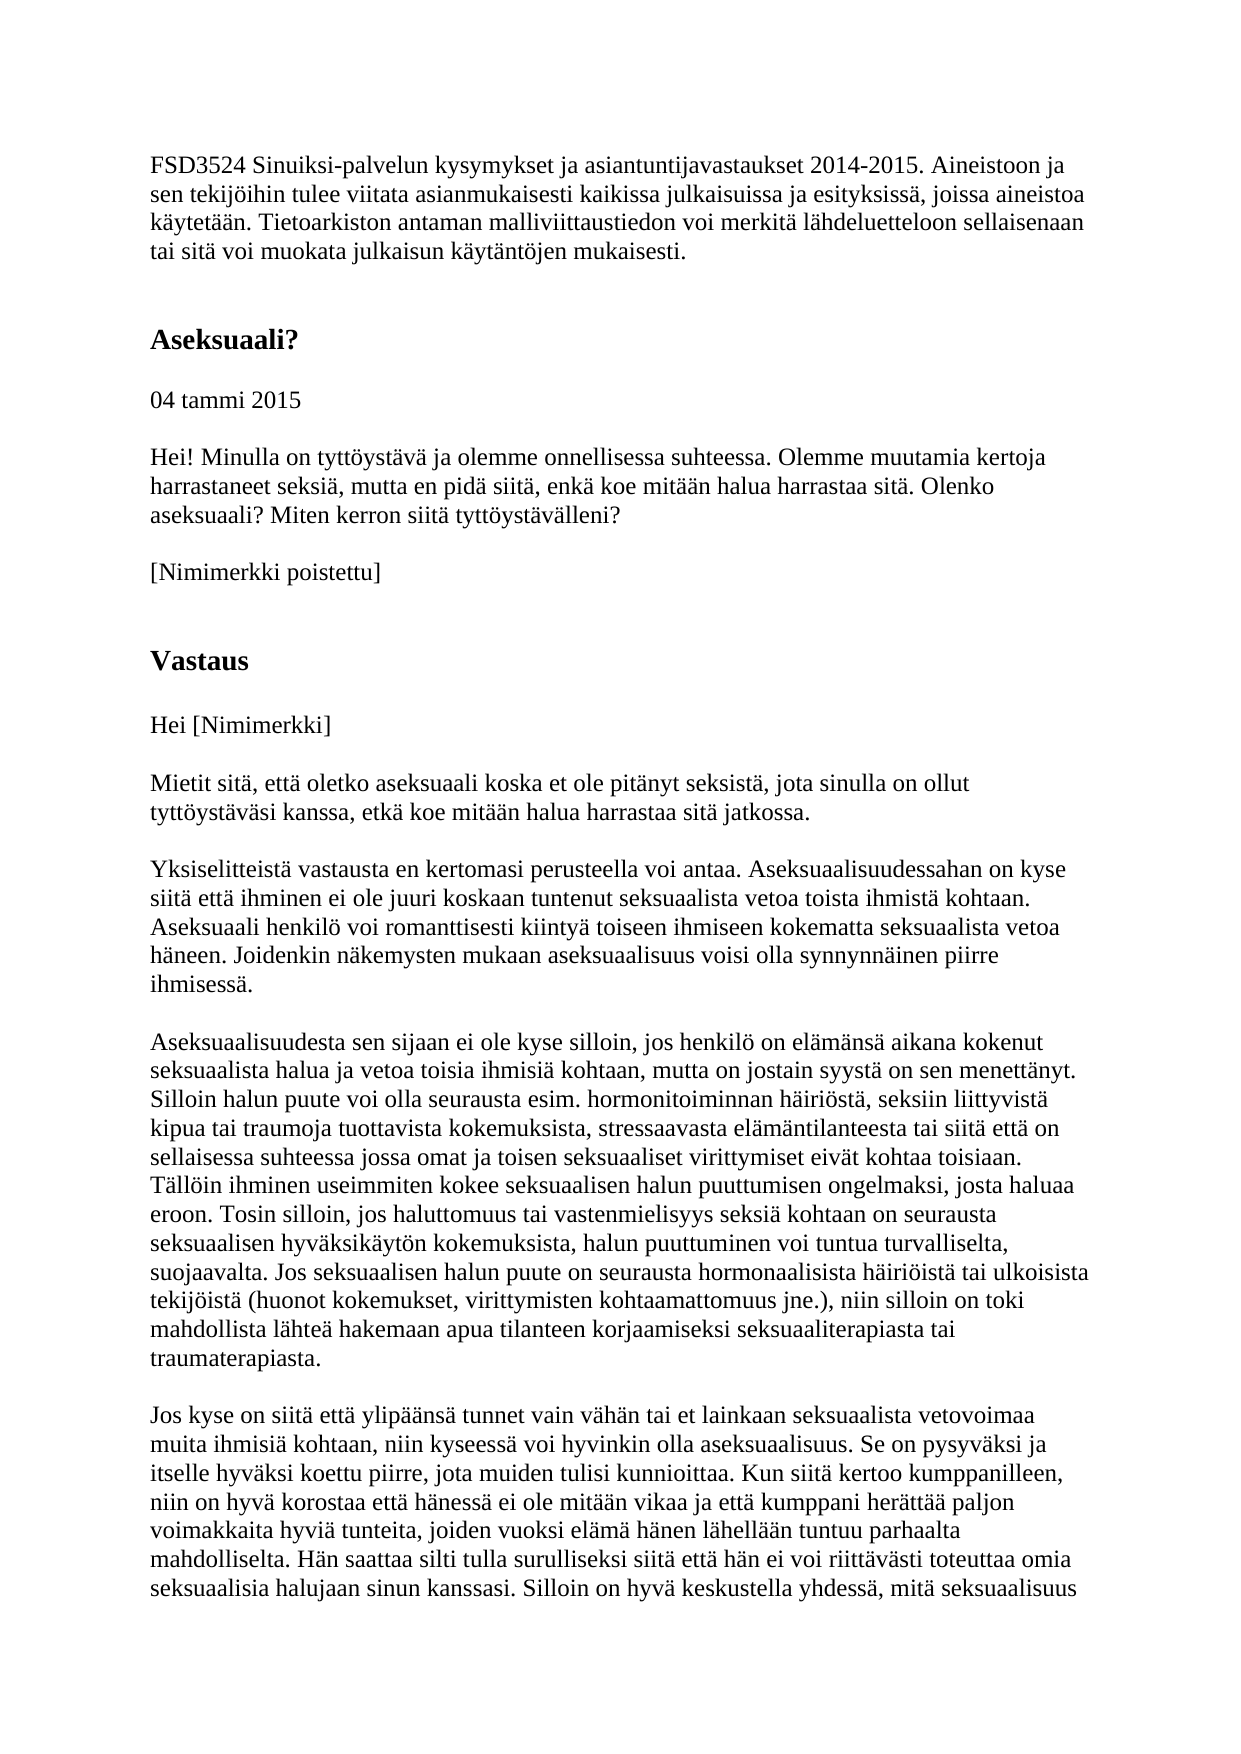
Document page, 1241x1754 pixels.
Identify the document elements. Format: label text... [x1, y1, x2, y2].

text FSD3524 Sinuiksi-palvelun kysymykset ja asiantuntijavastaukset 2014-2015. Aineistoon ja sen tekijöihin tulee viitata asianmukaisesti kaikissa julkaisuissa ja esityksissä, joissa aineistoa käytetään. Tietoarkiston antaman malliviittaustiedon voi merkitä lähdeluetteloon sellaisenaan tai sitä voi muokata julkaisun käytäntöjen mukaisesti. [150, 150, 1090, 265]
text Aseksuaali? [150, 322, 1090, 356]
text Hei [Nimimerkki] Mietit sitä, että oletko aseksuaali koska et ole pitänyt seksistä, jota sinulla on ollut tyttöystäväsi kanssa, etkä koe mitään halua harrastaa sitä jatkossa. Yksiselitteistä vastausta en kertomasi perusteella voi antaa. Aseksuaalisuudessahan on kyse siitä että ihminen ei ole juuri koskaan tuntenut seksuaalista vetoa toista ihmistä kohtaan. Aseksuaali henkilö voi romanttisesti kiintyä toiseen ihmiseen kokematta seksuaalista vetoa häneen. Joidenkin näkemysten mukaan aseksuaalisuus voisi olla synnynnäinen piirre ihmisessä. Aseksuaalisuudesta sen sijaan ei ole kyse silloin, jos henkilö on elämänsä aikana kokenut seksuaalista halua ja vetoa toisia ihmisiä kohtaan, mutta on jostain syystä on sen menettänyt. Silloin halun puute voi olla seurausta esim. hormonitoiminnan häiriöstä, seksiin liittyvistä kipua tai traumoja tuottavista kokemuksista, stressaavasta elämäntilanteesta tai siitä että on sellaisessa suhteessa jossa omat ja toisen seksuaaliset virittymiset eivät kohtaa toisiaan. Tällöin ihminen useimmiten kokee seksuaalisen halun puuttumisen ongelmaksi, josta haluaa eroon. Tosin silloin, jos haluttomuus tai vastenmielisyys seksiä kohtaan on seurausta seksuaalisen hyväksikäytön kokemuksista, halun puuttuminen voi tuntua turvalliselta, suojaavalta. Jos seksuaalisen halun puute on seurausta hormonaalisista häiriöistä tai ulkoisista tekijöistä (huonot kokemukset, virittymisten kohtaamattomuus jne.), niin silloin on toki mahdollista lähteä hakemaan apua tilanteen korjaamiseksi seksuaaliterapiasta tai traumaterapiasta. Jos kyse on siitä että ylipäänsä tunnet vain vähän tai et lainkaan seksuaalista vetovoimaa muita ihmisiä kohtaan, niin kyseessä voi hyvinkin olla aseksuaalisuus. Se on pysyväksi ja itselle hyväksi koettu piirre, jota muiden tulisi kunnioittaa. Kun siitä kertoo kumppanilleen, niin on hyvä korostaa että hänessä ei ole mitään vikaa ja että kumppani herättää paljon voimakkaita hyviä tunteita, joiden vuoksi elämä hänen lähellään tuntuu parhaalta mahdolliselta. Hän saattaa silti tulla surulliseksi siitä että hän ei voi riittävästi toteuttaa omia seksuaalisia halujaan sinun kanssasi. Silloin on hyvä keskustella yhdessä, mitä seksuaalisuus [150, 711, 1090, 1602]
text Hei! Minulla on tyttöystävä ja olemme onnellisessa suhteessa. Olemme muutamia kertoja harrastaneet seksiä, mutta en pidä siitä, enkä koe mitään halua harrastaa sitä. Olenko aseksuaali? Miten kerron siitä tyttöystävälleni? [150, 442, 1090, 528]
text [Nimimerkki poistettu] [150, 557, 1090, 586]
text Vastaus [150, 643, 1090, 677]
text 04 tammi 2015 [150, 385, 1090, 413]
